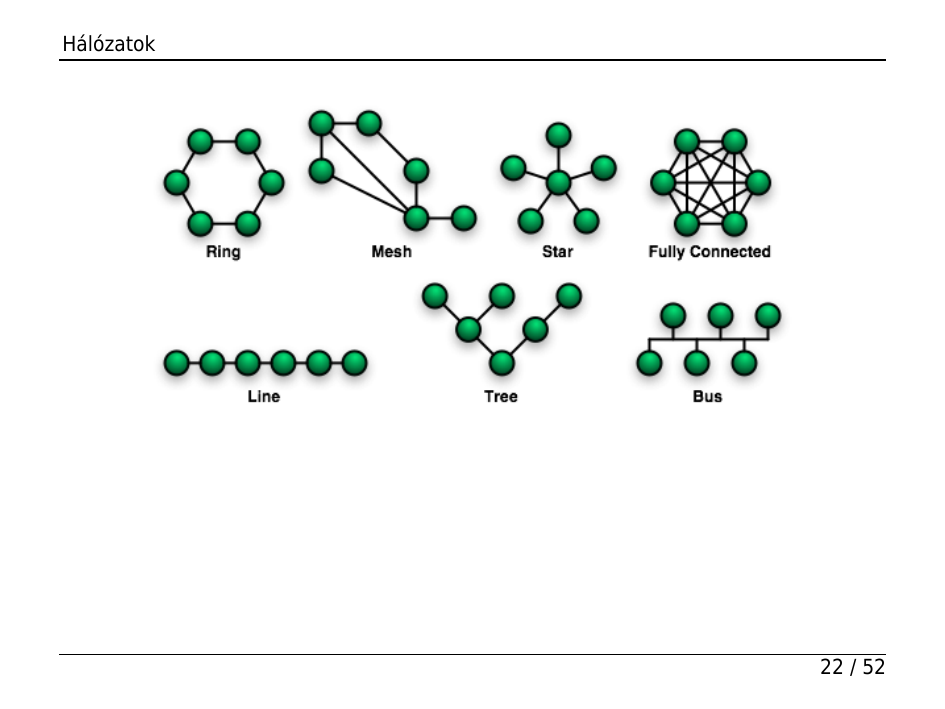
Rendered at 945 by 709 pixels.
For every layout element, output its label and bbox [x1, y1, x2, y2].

picture [138, 90, 807, 418]
